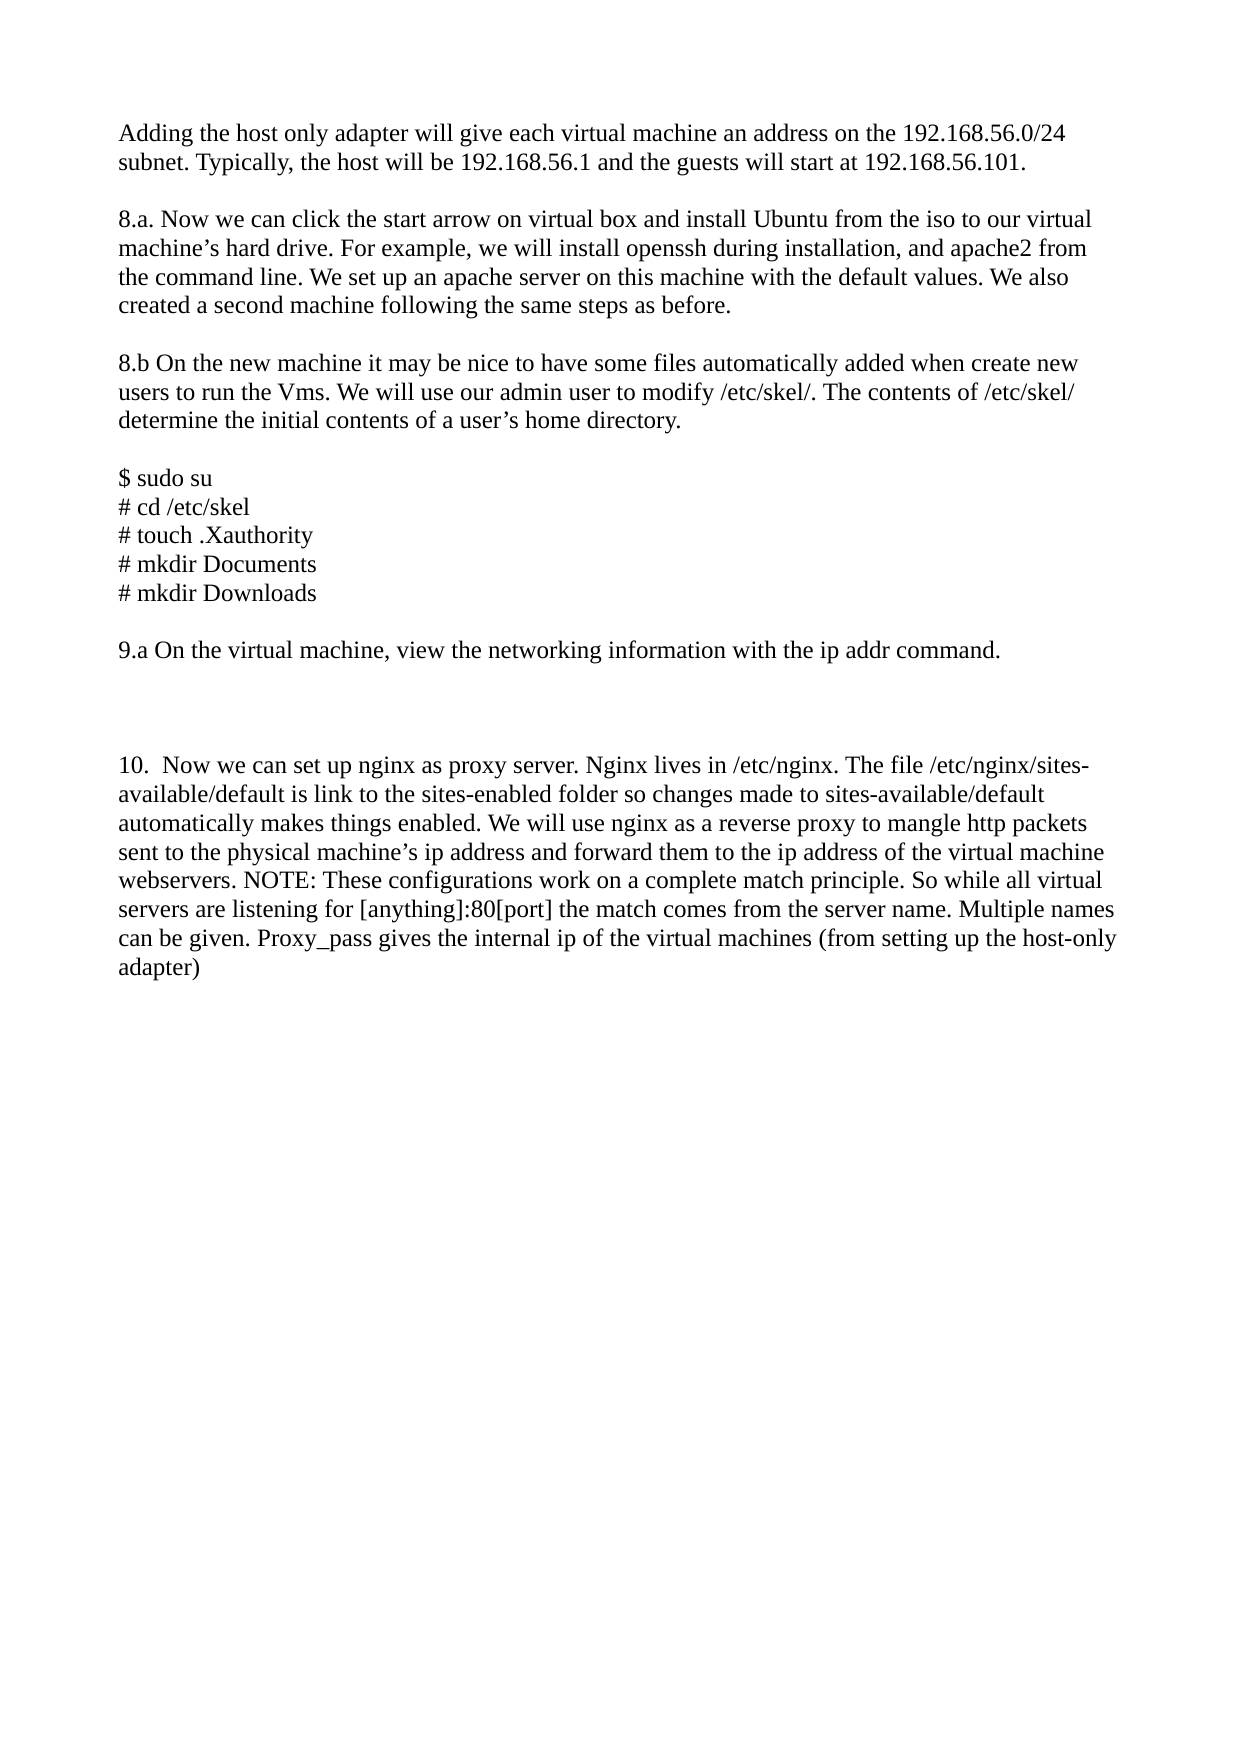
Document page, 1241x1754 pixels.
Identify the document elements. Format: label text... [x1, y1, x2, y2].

text 8.b On the new machine it may be nice to have some files automatically added when create new users to run the Vms. We will use our admin user to modify /etc/skel/. The contents of /etc/skel/ determine the initial contents of a user’s home directory. [118, 348, 1122, 434]
text Adding the host only adapter will give each virtual machine an address on the 192.168.56.0/24 subnet. Typically, the host will be 192.168.56.1 and the guests will start at 192.168.56.101. [118, 118, 1122, 176]
text $ sudo su [118, 463, 1122, 492]
text # touch .Xauthority [118, 521, 1122, 549]
text 8.a. Now we can click the start arrow on virtual box and install Ubuntu from the iso to our virtual machine’s hard drive. For example, we will install openssh during installation, and apache2 from the command line. We set up an apache server on this machine with the default values. We also created a second machine following the same steps as before. [118, 204, 1122, 319]
text # cd /etc/skel [118, 492, 1122, 521]
text # mkdir Downloads [118, 578, 1122, 607]
text 9.a On the virtual machine, view the networking information with the ip addr command. [118, 636, 1122, 664]
text 10. Now we can set up nginx as proxy server. Nginx lives in /etc/nginx. The file /etc/nginx/sites-available/default is link to the sites-enabled folder so changes made to sites-available/default automatically makes things enabled. We will use nginx as a reverse proxy to mangle http packets sent to the physical machine’s ip address and forward them to the ip address of the virtual machine webservers. NOTE: These configurations work on a complete match principle. So while all virtual servers are listening for [anything]:80[port] the match comes from the server name. Multiple names can be given. Proxy_pass gives the internal ip of the virtual machines (from setting up the host-only adapter) [118, 751, 1122, 981]
text # mkdir Documents [118, 549, 1122, 578]
